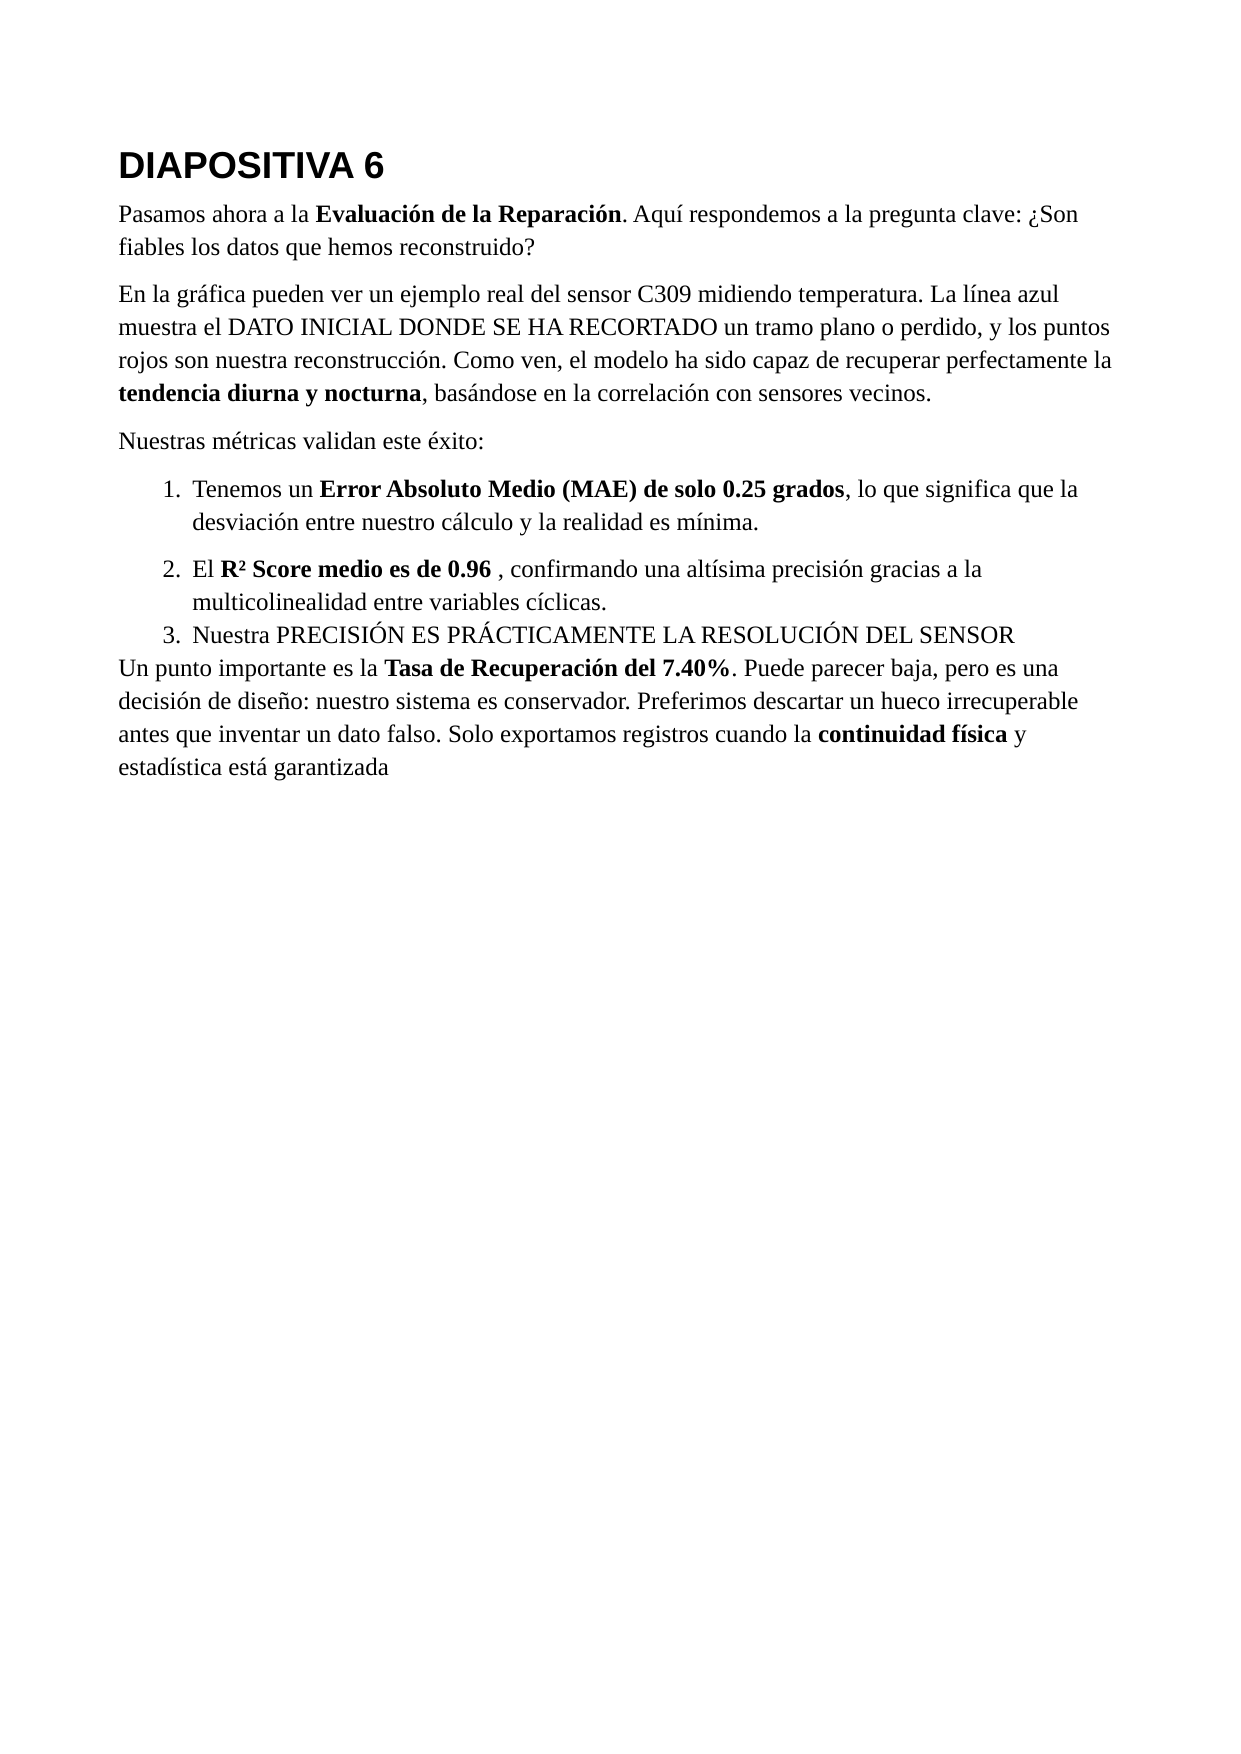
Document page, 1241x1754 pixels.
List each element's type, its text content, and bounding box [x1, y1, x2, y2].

list El R² Score medio es de 0.96 , confirmando una altísima precisión gracias a la multicolinealidad entre variables cíclicas. [162, 554, 1122, 616]
text Un punto importante es la Tasa de Recuperación del 7.40%. Puede parecer baja, pero es una decisión de diseño: nuestro sistema es conservador. Preferimos descartar un hueco irrecuperable antes que inventar un dato falso. Solo exportamos registros cuando la continuidad física y estadística está garantizada [118, 653, 1122, 781]
text En la gráfica pueden ver un ejemplo real del sensor C309 midiendo temperatura. La línea azul muestra el DATO INICIAL DONDE SE HA RECORTADO un tramo plano o perdido, y los puntos rojos son nuestra reconstrucción. Como ven, el modelo ha sido capaz de recuperar perfectamente la tendencia diurna y nocturna, basándose en la correlación con sensores vecinos. [118, 279, 1122, 407]
list Tenemos un Error Absoluto Medio (MAE) de solo 0.25 grados, lo que significa que la desviación entre nuestro cálculo y la realidad es mínima. [162, 474, 1122, 535]
text Pasamos ahora a la Evaluación de la Reparación. Aquí respondemos a la pregunta clave: ¿Son fiables los datos que hemos reconstruido? [118, 199, 1122, 261]
list Nuestra PRECISIÓN ES PRÁCTICAMENTE LA RESOLUCIÓN DEL SENSOR [162, 620, 1122, 649]
subtitle DIAPOSITIVA 6 [118, 143, 1122, 186]
text Nuestras métricas validan este éxito: [118, 426, 1122, 455]
